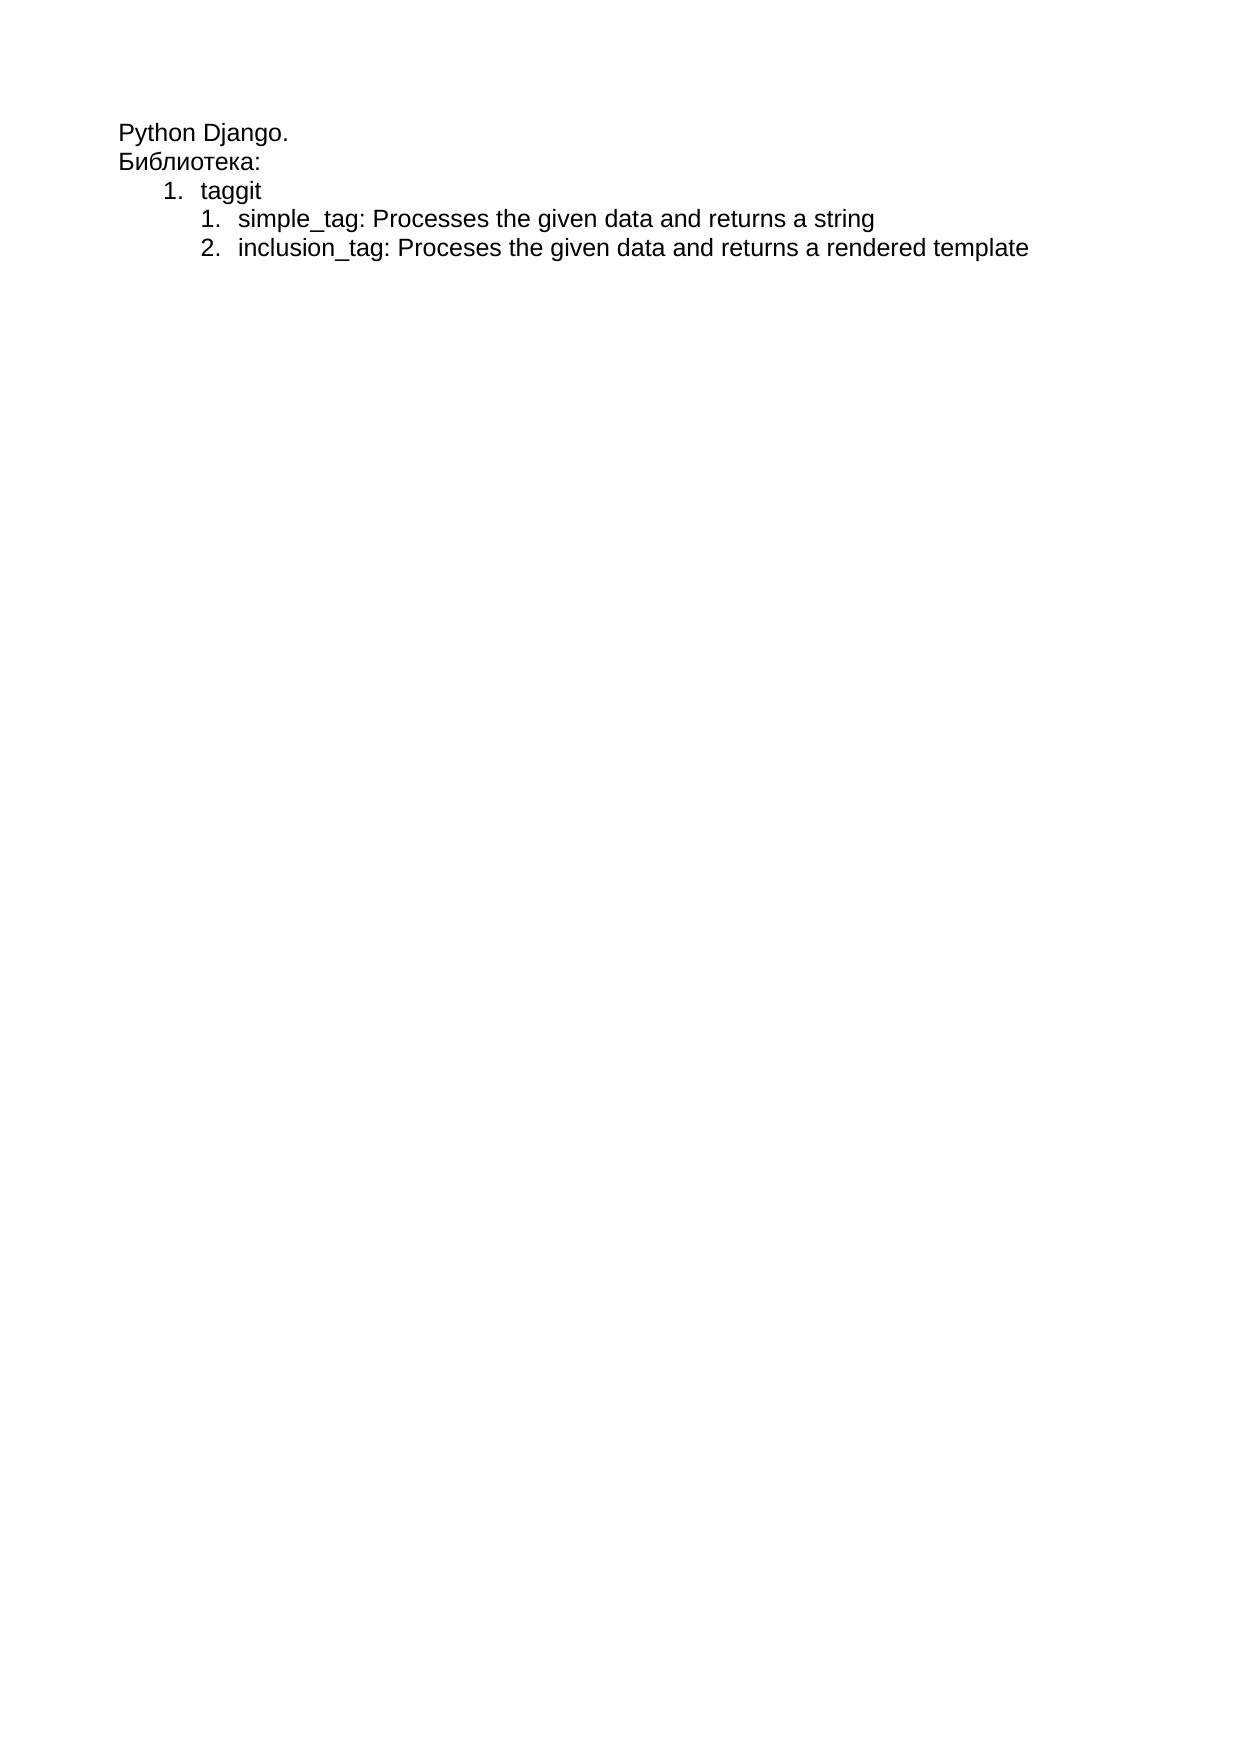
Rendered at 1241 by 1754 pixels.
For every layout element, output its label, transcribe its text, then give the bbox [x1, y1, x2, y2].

text Python Django. [118, 118, 1122, 147]
list taggit [163, 176, 1122, 204]
list simple_tag: Processes the given data and returns a string [200, 204, 1122, 233]
text Библиотека: [118, 147, 1122, 176]
list inclusion_tag: Proceses the given data and returns a rendered template [200, 233, 1122, 262]
